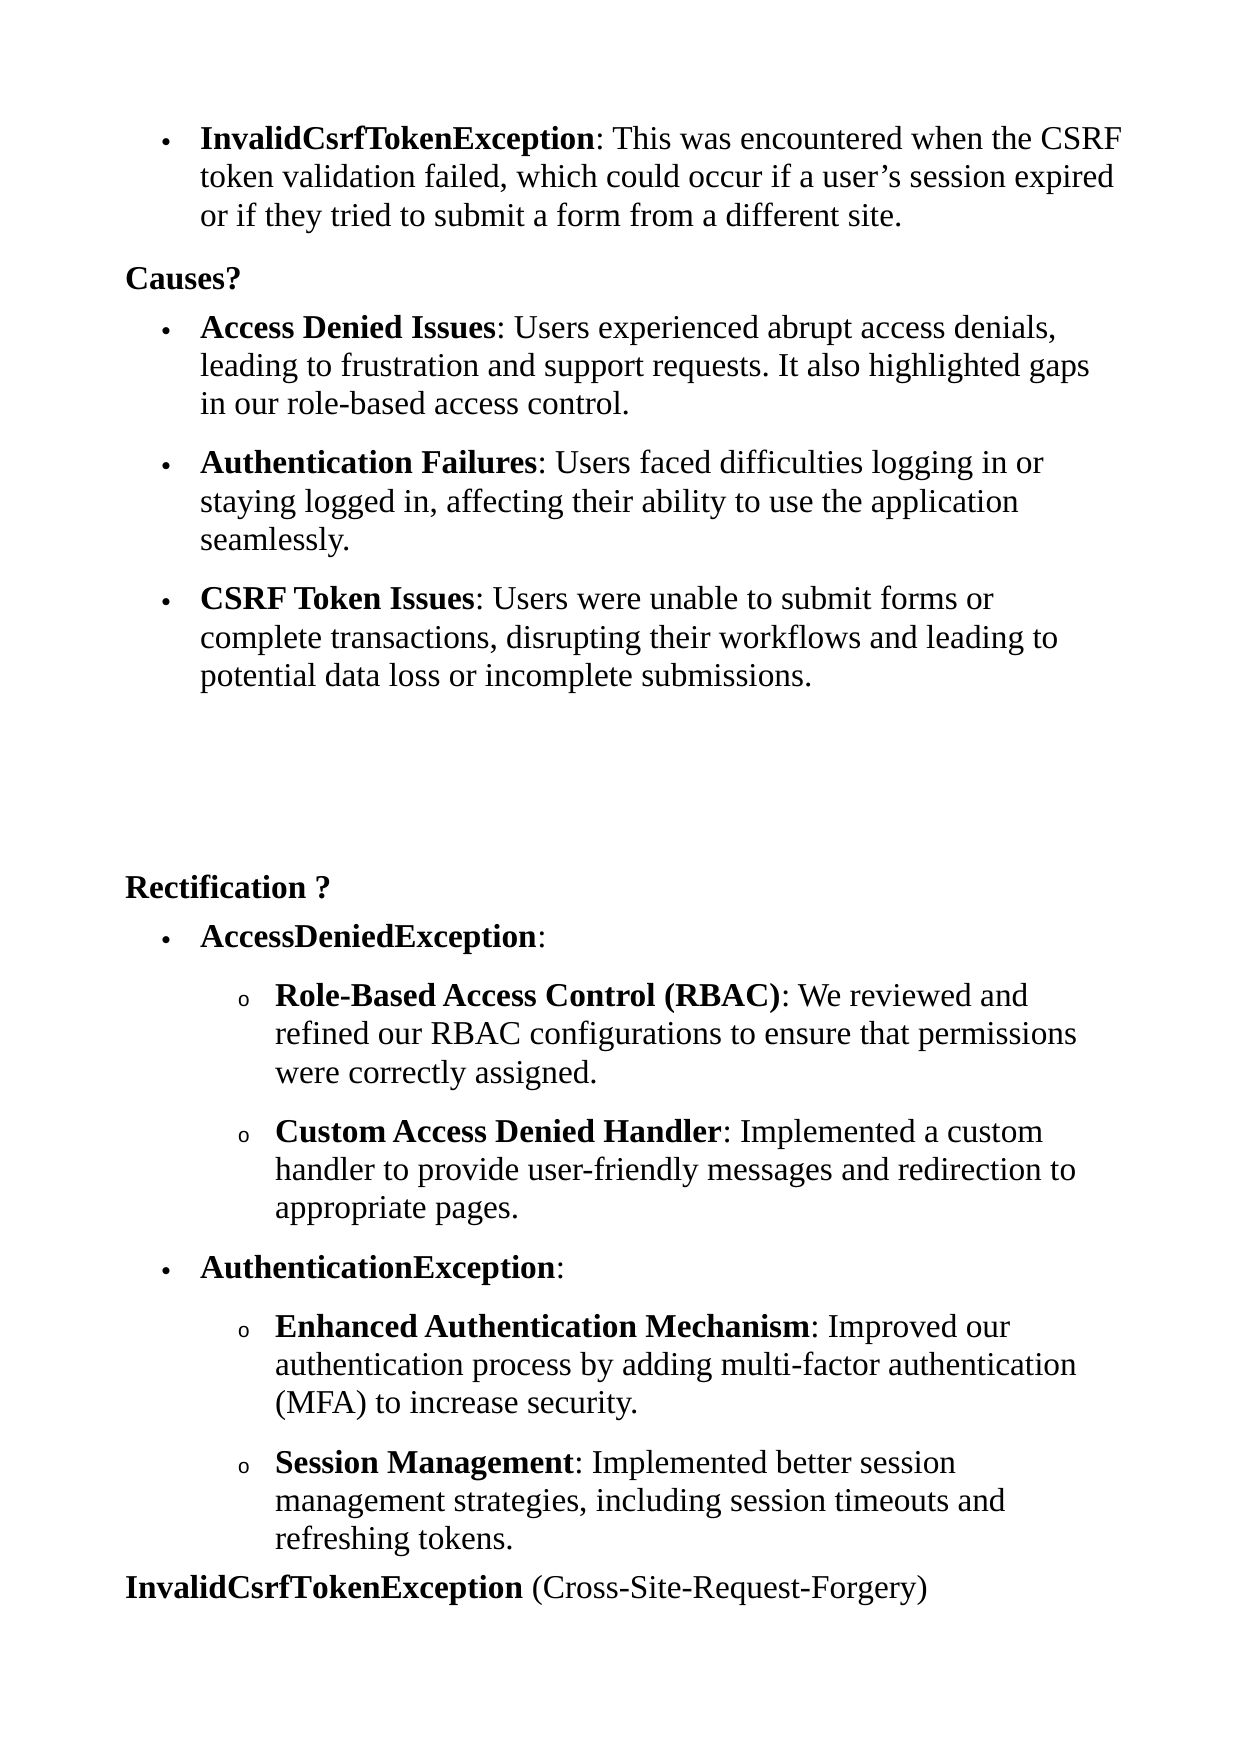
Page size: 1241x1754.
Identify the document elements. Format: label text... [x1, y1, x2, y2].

list Access Denied Issues: Users experienced abrupt access denials, leading to frustration and support requests. It also highlighted gaps in our role-based access control. [162, 307, 1122, 422]
list Role-Based Access Control (RBAC): We reviewed and refined our RBAC configurations to ensure that permissions were correctly assigned. [237, 975, 1122, 1090]
list Custom Access Denied Handler: Implemented a custom handler to provide user-friendly messages and redirection to appropriate pages. [237, 1111, 1122, 1226]
list CSRF Token Issues: Users were unable to submit forms or complete transactions, disrupting their workflows and leading to potential data loss or incomplete submissions. [162, 578, 1122, 693]
list Authentication Failures: Users faced difficulties logging in or staying logged in, affecting their ability to use the application seamlessly. [162, 443, 1122, 558]
list AuthenticationException: [162, 1247, 1122, 1285]
text InvalidCsrfTokenException (Cross-Site-Request-Forgery) [125, 1567, 1122, 1606]
subtitle Causes? [125, 258, 1122, 296]
list Enhanced Authentication Mechanism: Improved our authentication process by adding multi-factor authentication (MFA) to increase security. [237, 1306, 1122, 1421]
list InvalidCsrfTokenException: This was encountered when the CSRF token validation failed, which could occur if a user’s session expired or if they tried to submit a form from a different site. [162, 118, 1122, 233]
subtitle Rectification ? [125, 867, 1122, 906]
list Session Management: Implemented better session management strategies, including session timeouts and refreshing tokens. [237, 1442, 1122, 1557]
list AccessDeniedException: [162, 916, 1122, 954]
